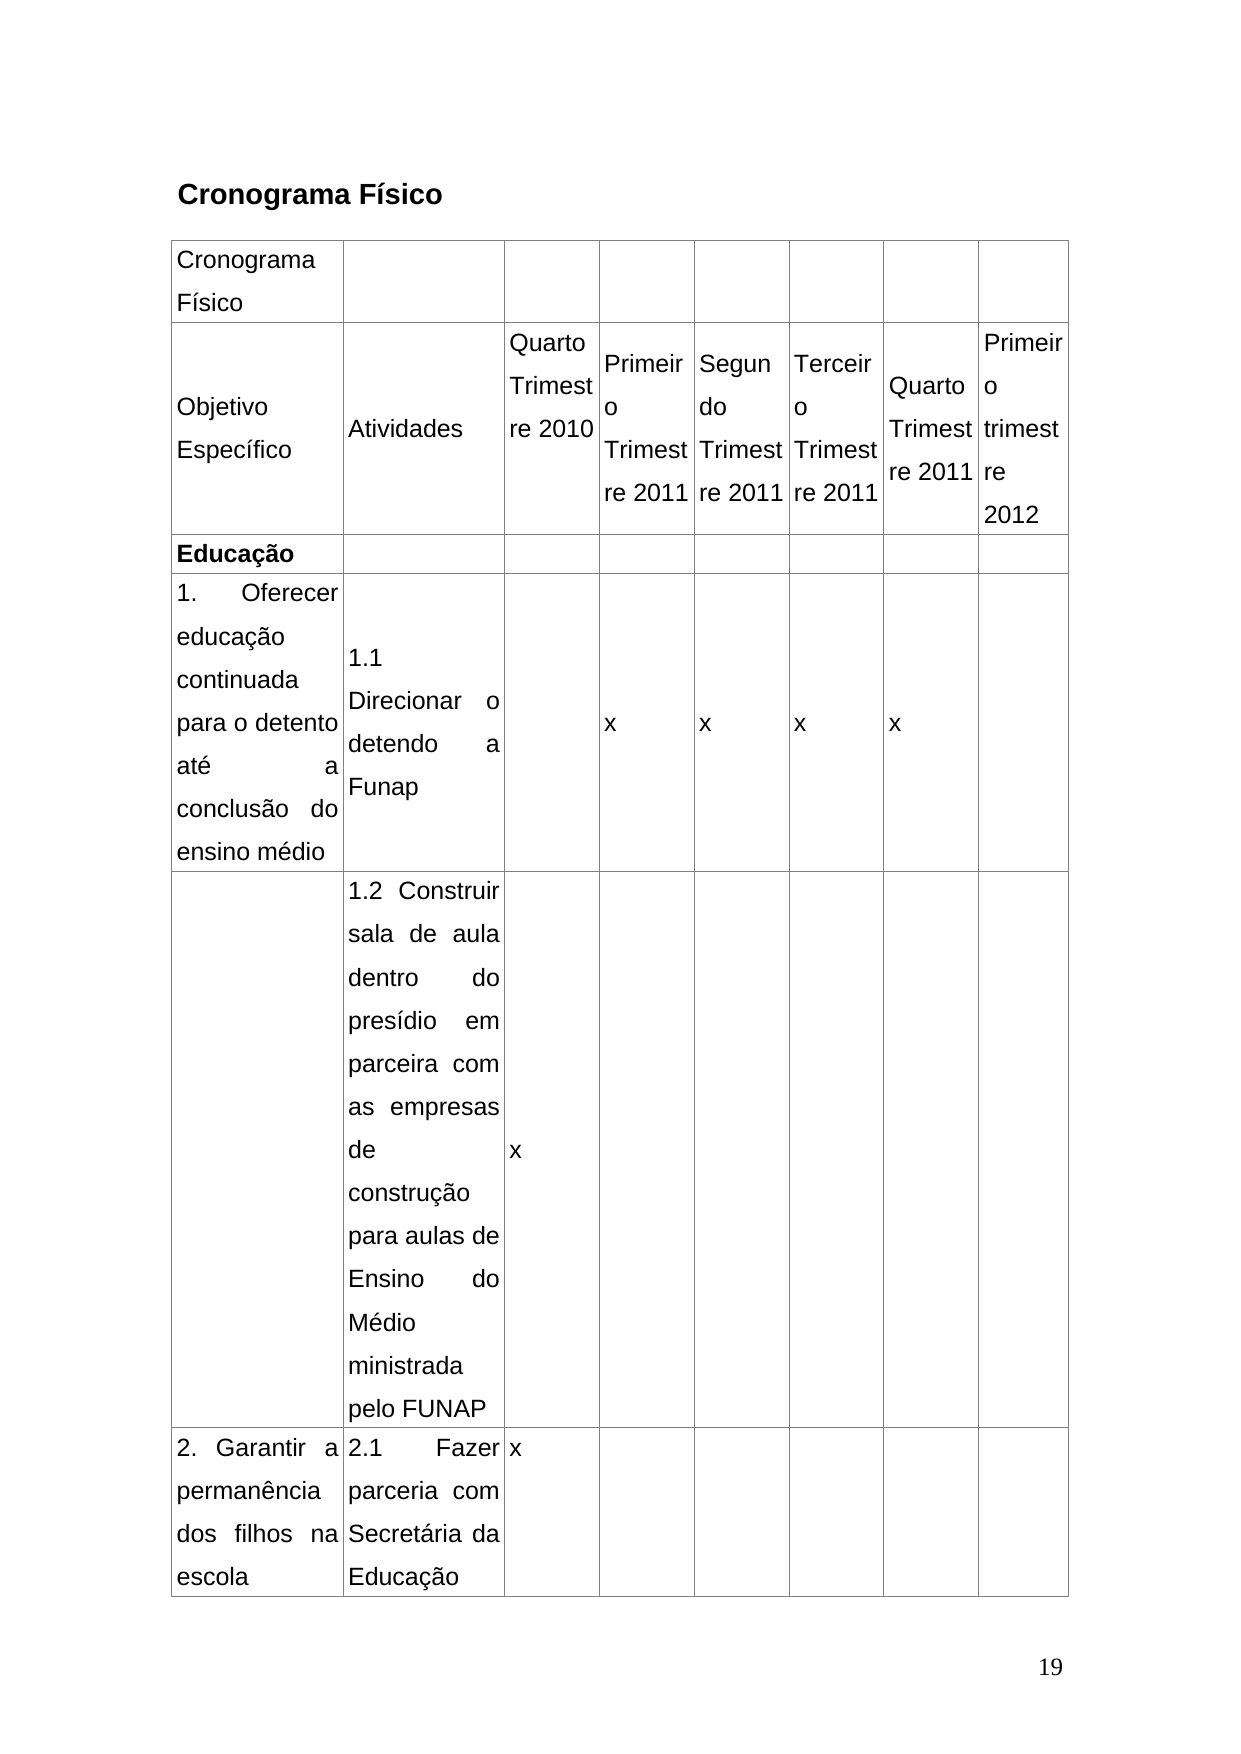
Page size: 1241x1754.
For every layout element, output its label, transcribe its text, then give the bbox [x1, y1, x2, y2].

table_cell [979, 535, 1068, 573]
table_cell [695, 535, 789, 573]
table_cell [172, 872, 343, 1427]
table_header [505, 241, 599, 322]
table_cell [884, 872, 978, 1427]
table_header Cronograma Físico [172, 241, 343, 322]
table_cell Quarto Trimestre 2010 [505, 323, 599, 533]
table_cell [600, 535, 694, 573]
table_cell x [884, 574, 978, 871]
table_cell [600, 1428, 694, 1596]
table_cell Primeiro Trimestre 2011 [600, 323, 694, 533]
table_cell x [505, 872, 599, 1427]
table_cell [884, 1428, 978, 1596]
table_cell Segundo Trimestre 2011 [695, 323, 789, 533]
table_cell [790, 535, 883, 573]
table_cell [790, 872, 883, 1427]
table_cell 1.1 Direcionar o detendo a Funap [344, 574, 504, 871]
table_cell Atividades [344, 323, 504, 533]
table_cell x [505, 1428, 599, 1596]
table_cell [979, 1428, 1068, 1596]
subtitle Cronograma Físico [177, 177, 1063, 210]
table_header [979, 241, 1068, 322]
table_cell [695, 872, 789, 1427]
table_cell Terceiro Trimestre 2011 [790, 323, 883, 533]
table_cell [979, 872, 1068, 1427]
table_cell [505, 535, 599, 573]
table_cell [790, 1428, 883, 1596]
table_cell Educação [172, 535, 343, 573]
table_cell 1. Oferecer educação continuada para o detento até a conclusão do ensino médio [172, 574, 343, 871]
table_cell Quarto Trimestre 2011 [884, 323, 978, 533]
table_cell 2. Garantir a permanência dos filhos na escola [172, 1428, 343, 1596]
table_header [344, 241, 504, 322]
table_header [600, 241, 694, 322]
table_cell [884, 535, 978, 573]
table_header [884, 241, 978, 322]
table_cell x [790, 574, 883, 871]
table_cell x [695, 574, 789, 871]
table_cell [344, 535, 504, 573]
table_cell Objetivo Específico [172, 323, 343, 533]
table_header [790, 241, 883, 322]
table_cell [505, 574, 599, 871]
table_header [695, 241, 789, 322]
table_cell Primeiro trimestre 2012 [979, 323, 1068, 533]
table_cell 2.1 Fazer parceria com Secretária da Educação [344, 1428, 504, 1596]
table_cell x [600, 574, 694, 871]
table_cell 1.2 Construir sala de aula dentro do presídio em parceira com as empresas de construção para aulas de Ensino do Médio ministrada pelo FUNAP [344, 872, 504, 1427]
table_cell [979, 574, 1068, 871]
table_cell [695, 1428, 789, 1596]
table_cell [600, 872, 694, 1427]
